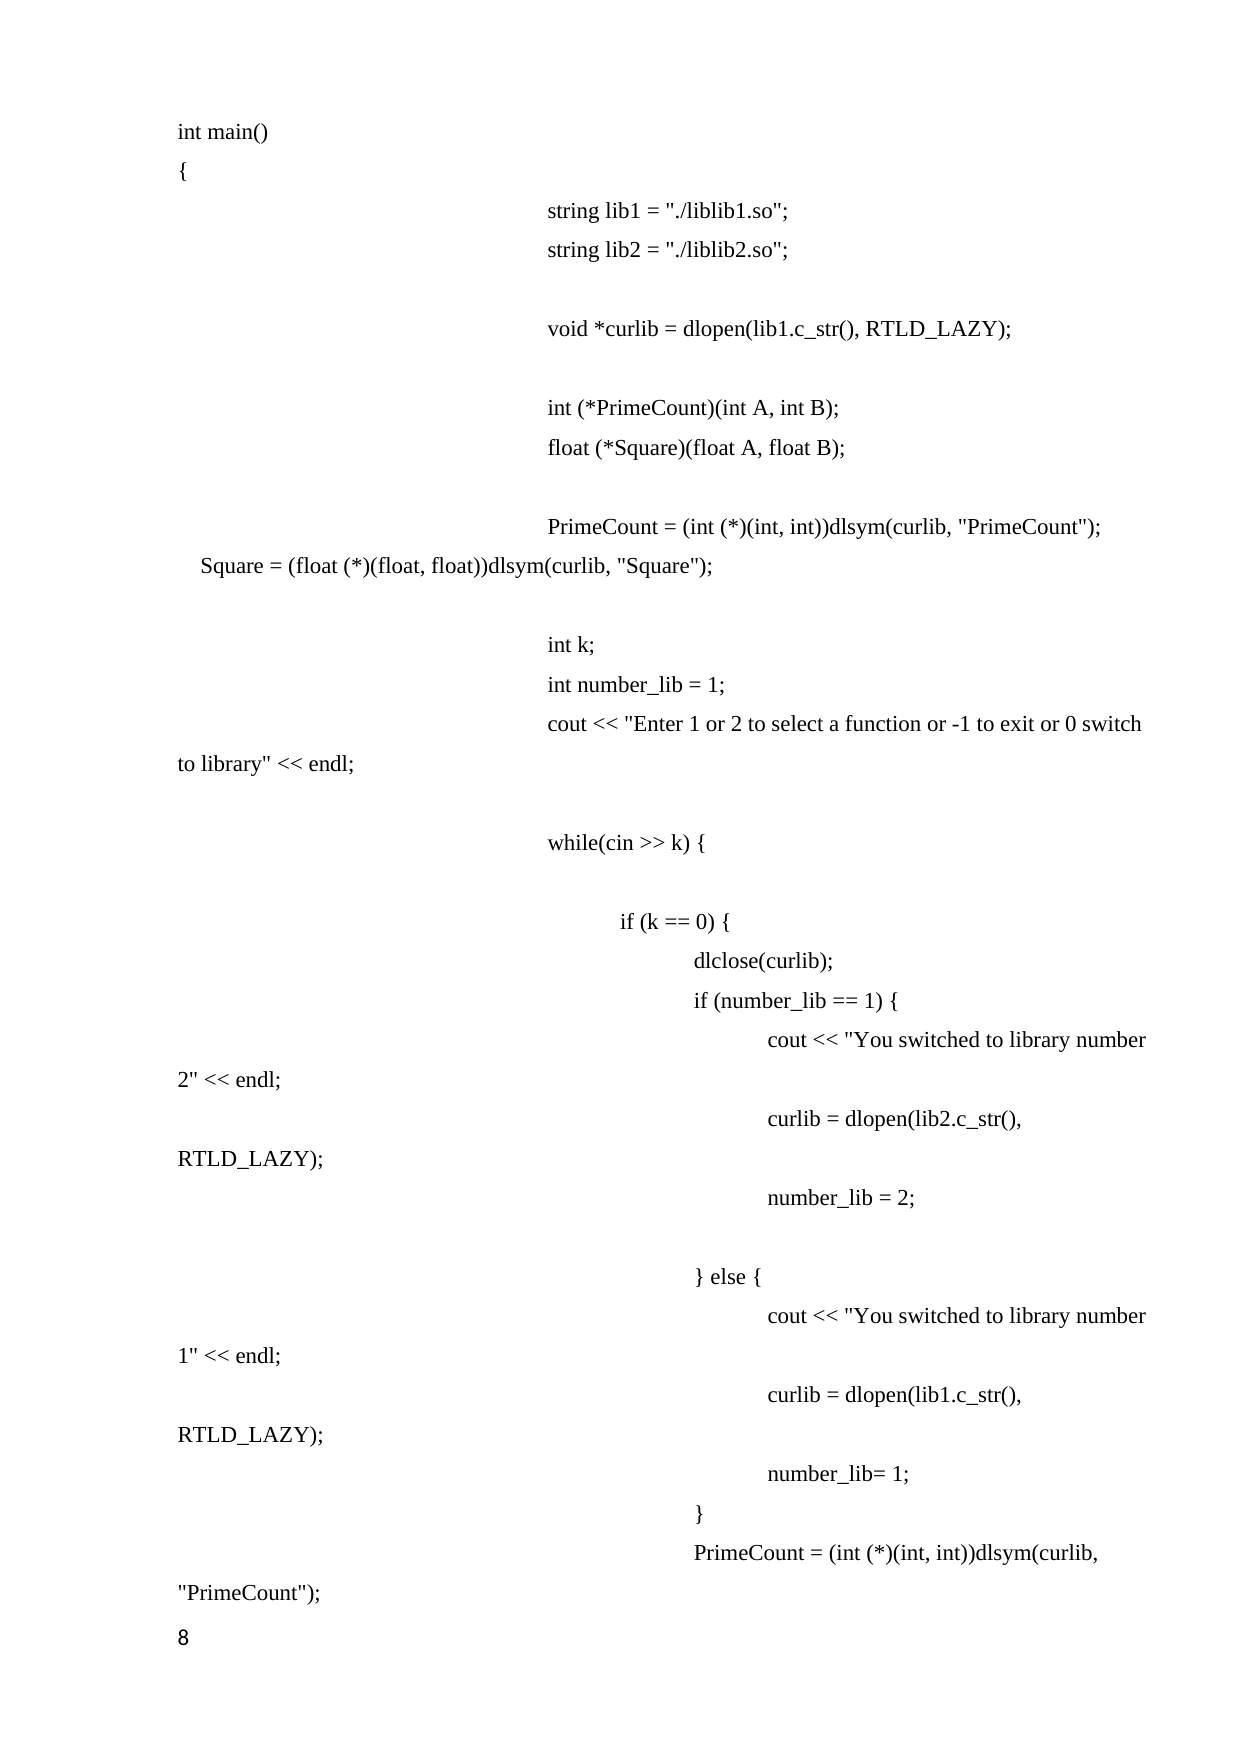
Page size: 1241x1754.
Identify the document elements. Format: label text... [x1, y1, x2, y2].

text void *curlib = dlopen(lib1.c_str(), RTLD_LAZY); [177, 316, 1152, 342]
text int k; [177, 631, 1152, 658]
text { [177, 158, 1152, 184]
text PrimeCount = (int (*)(int, int))dlsym(curlib, "PrimeCount"); [177, 1539, 1152, 1605]
text if (k == 0) { [177, 908, 1152, 934]
text float (*Square)(float A, float B); [177, 434, 1152, 460]
text int main() [177, 118, 1152, 144]
text number_lib = 2; [177, 1184, 1152, 1210]
text curlib = dlopen(lib1.c_str(), RTLD_LAZY); [177, 1381, 1152, 1447]
text if (number_lib == 1) { [177, 987, 1152, 1013]
text string lib2 = "./liblib2.so"; [177, 237, 1152, 263]
text dlclose(curlib); [177, 947, 1152, 973]
text } [177, 1500, 1152, 1526]
text cout << "Enter 1 or 2 to select a function or -1 to exit or 0 switch to library" << endl; [177, 710, 1152, 776]
text PrimeCount = (int (*)(int, int))dlsym(curlib, "PrimeCount"); [177, 513, 1152, 539]
text number_lib= 1; [177, 1460, 1152, 1487]
text string lib1 = "./liblib1.so"; [177, 197, 1152, 223]
text curlib = dlopen(lib2.c_str(), RTLD_LAZY); [177, 1105, 1152, 1171]
text cout << "You switched to library number 2" << endl; [177, 1026, 1152, 1092]
text Square = (float (*)(float, float))dlsym(curlib, "Square"); [177, 552, 1152, 579]
text } else { [177, 1263, 1152, 1289]
text cout << "You switched to library number 1" << endl; [177, 1302, 1152, 1368]
text while(cin >> k) { [177, 829, 1152, 855]
text int number_lib = 1; [177, 671, 1152, 697]
text int (*PrimeCount)(int A, int B); [177, 394, 1152, 421]
